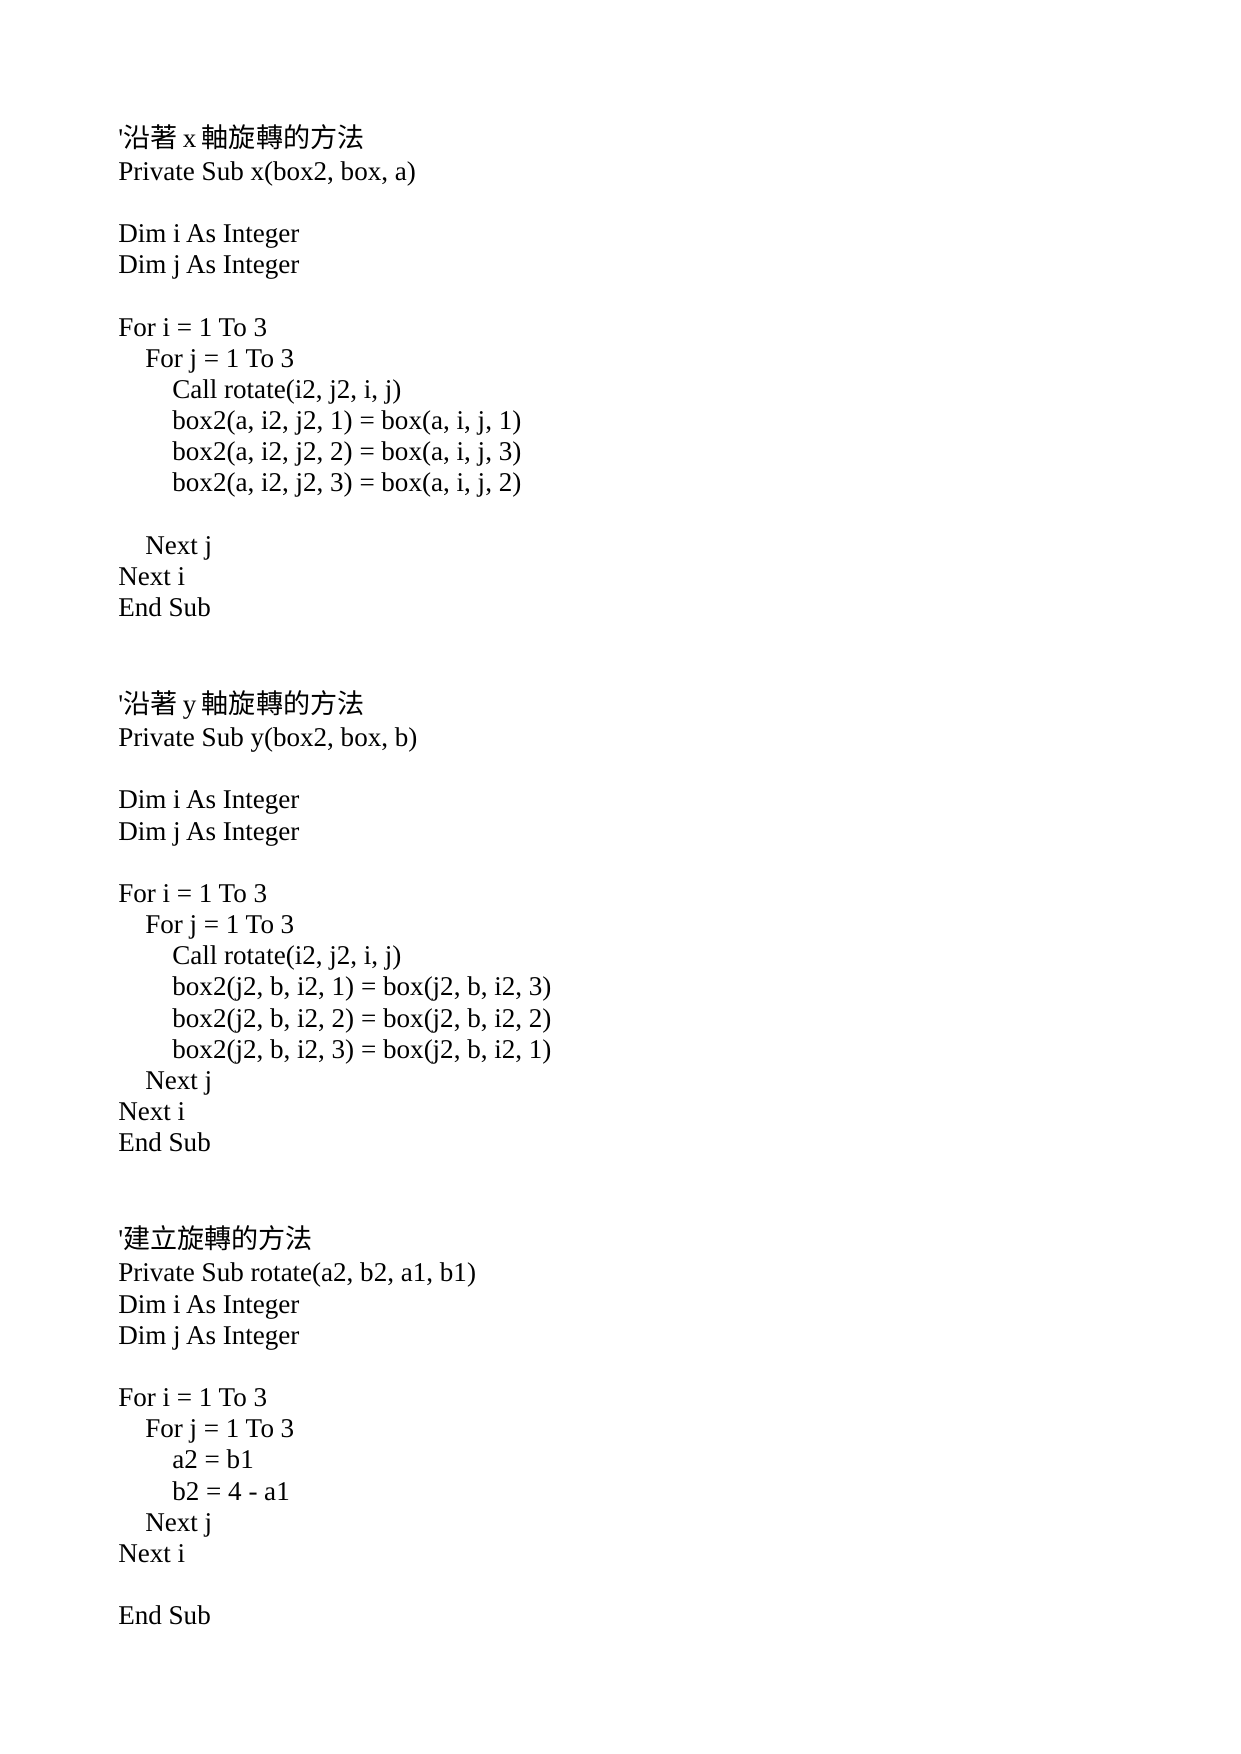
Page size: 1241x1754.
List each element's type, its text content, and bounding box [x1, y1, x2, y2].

text '建立旋轉的方法 [118, 1220, 1122, 1257]
text box2(a, i2, j2, 2) = box(a, i, j, 3) [118, 435, 1122, 466]
text Next j [118, 1506, 1122, 1537]
text Dim j As Integer [118, 1319, 1122, 1350]
text Dim i As Integer [118, 784, 1122, 815]
text '沿著y軸旋轉的方法 [118, 684, 1122, 721]
text b2 = 4 - a1 [118, 1474, 1122, 1506]
text Dim i As Integer [118, 217, 1122, 248]
text Dim i As Integer [118, 1288, 1122, 1319]
text End Sub [118, 591, 1122, 622]
text For j = 1 To 3 [118, 342, 1122, 373]
text Private Sub y(box2, box, b) [118, 721, 1122, 752]
text Next i [118, 1537, 1122, 1568]
text box2(a, i2, j2, 1) = box(a, i, j, 1) [118, 404, 1122, 435]
text For i = 1 To 3 [118, 1381, 1122, 1412]
text Next i [118, 560, 1122, 591]
text box2(a, i2, j2, 3) = box(a, i, j, 2) [118, 466, 1122, 498]
text For j = 1 To 3 [118, 1412, 1122, 1443]
text Call rotate(i2, j2, i, j) [118, 373, 1122, 404]
text Call rotate(i2, j2, i, j) [118, 939, 1122, 971]
text Next i [118, 1095, 1122, 1126]
text For j = 1 To 3 [118, 908, 1122, 939]
text Next j [118, 529, 1122, 560]
text End Sub [118, 1126, 1122, 1157]
text Dim j As Integer [118, 248, 1122, 279]
text '沿著x軸旋轉的方法 [118, 118, 1122, 155]
text For i = 1 To 3 [118, 311, 1122, 342]
text box2(j2, b, i2, 3) = box(j2, b, i2, 1) [118, 1033, 1122, 1064]
text Private Sub rotate(a2, b2, a1, b1) [118, 1257, 1122, 1288]
text End Sub [118, 1599, 1122, 1630]
text box2(j2, b, i2, 2) = box(j2, b, i2, 2) [118, 1002, 1122, 1033]
text box2(j2, b, i2, 1) = box(j2, b, i2, 3) [118, 971, 1122, 1002]
text Private Sub x(box2, box, a) [118, 155, 1122, 186]
text For i = 1 To 3 [118, 877, 1122, 908]
text Dim j As Integer [118, 815, 1122, 846]
text a2 = b1 [118, 1443, 1122, 1474]
text Next j [118, 1064, 1122, 1095]
